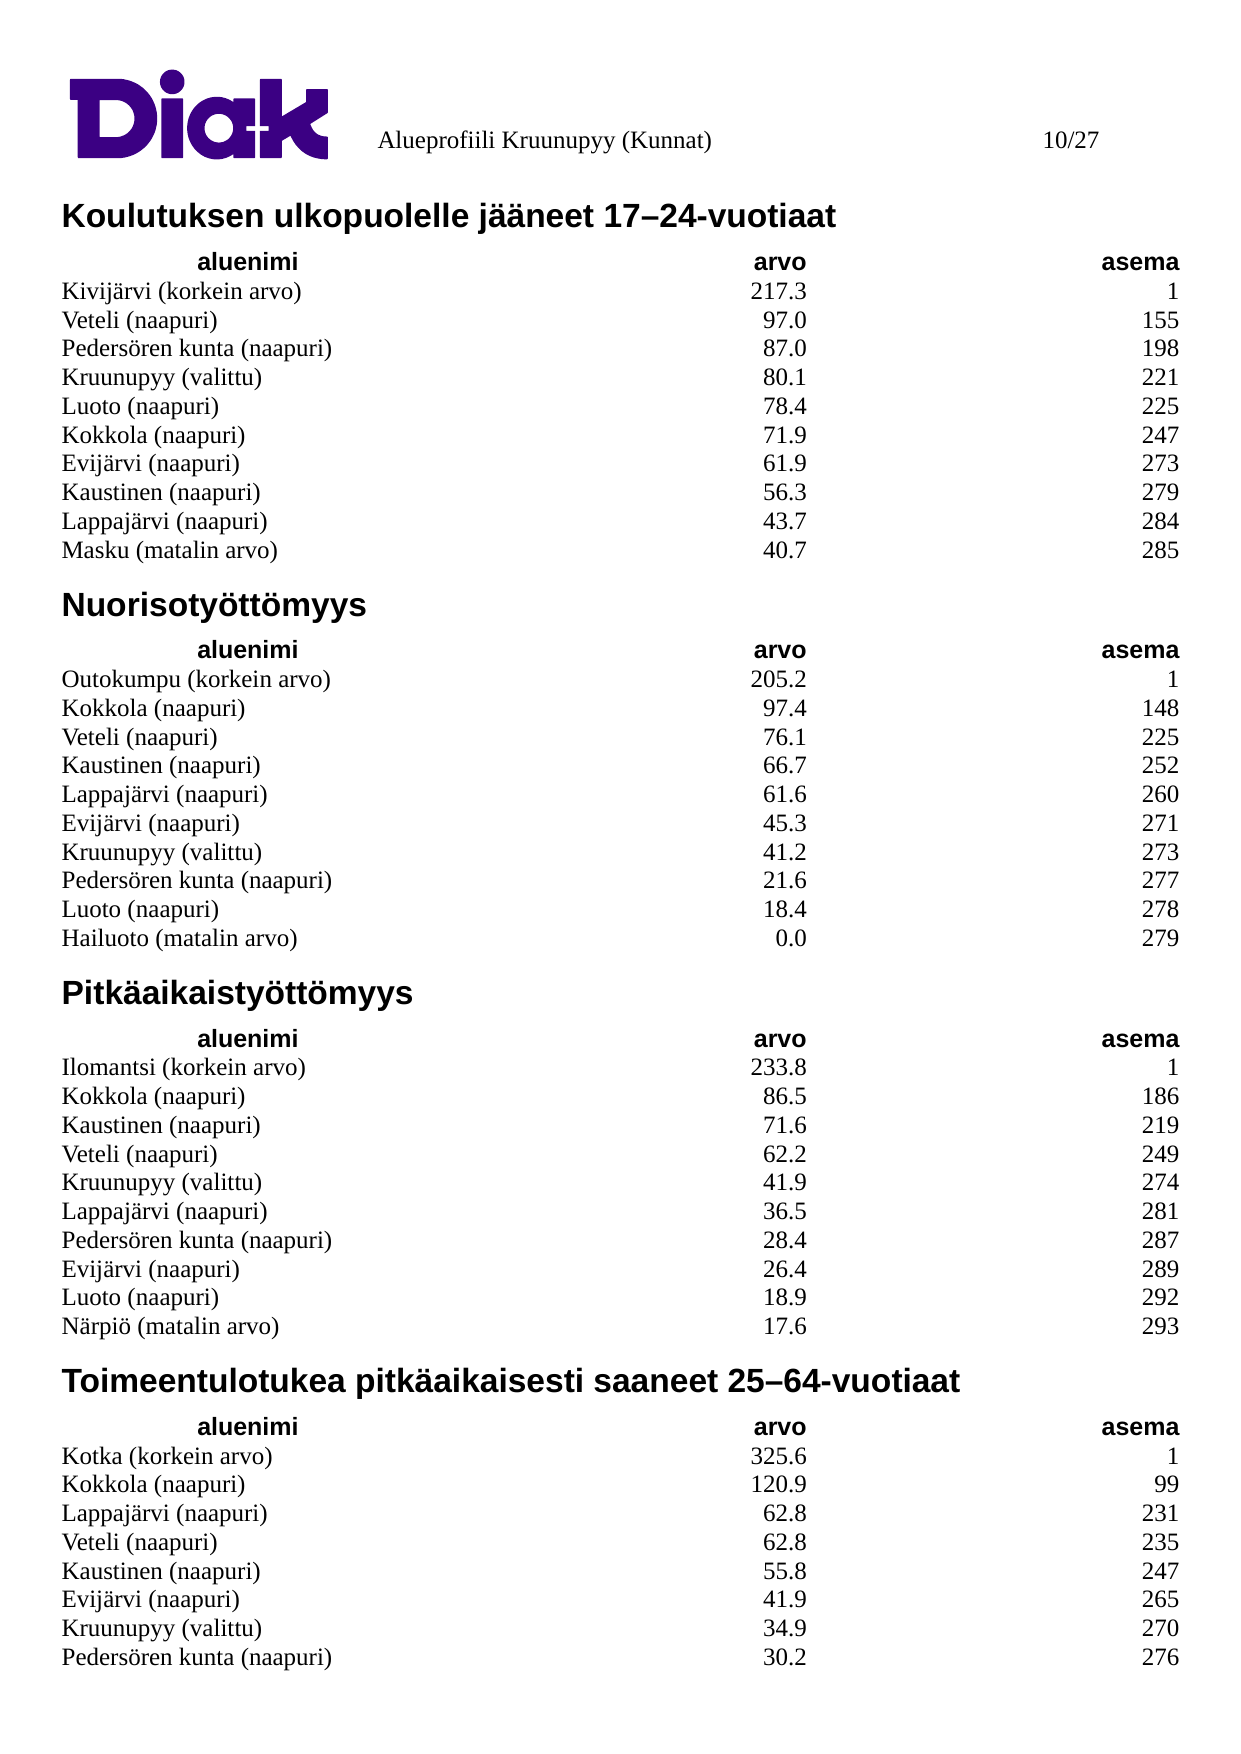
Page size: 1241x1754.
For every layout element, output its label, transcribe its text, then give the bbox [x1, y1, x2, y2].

table_cell Kokkola (naapuri) [61, 693, 434, 722]
table_cell 287 [806, 1225, 1179, 1254]
table_cell Lappajärvi (naapuri) [61, 779, 434, 808]
table_cell 1 [806, 1441, 1179, 1469]
table_cell 40.7 [434, 535, 806, 563]
table_cell 221 [806, 362, 1179, 391]
table_cell 198 [806, 334, 1179, 362]
table_cell 325.6 [434, 1441, 806, 1469]
table_cell Masku (matalin arvo) [61, 535, 434, 563]
table_cell 61.6 [434, 779, 806, 808]
table_cell 97.4 [434, 693, 806, 722]
subtitle Toimeentulotukea pitkäaikaisesti saaneet 25–64-vuotiaat [61, 1361, 1179, 1399]
table_header aluenimi [61, 636, 434, 664]
table_cell 26.4 [434, 1254, 806, 1282]
table_cell 76.1 [434, 722, 806, 751]
table_cell Kokkola (naapuri) [61, 1470, 434, 1498]
table_cell Veteli (naapuri) [61, 1139, 434, 1167]
table_cell Pedersören kunta (naapuri) [61, 1642, 434, 1671]
table_cell 97.0 [434, 305, 806, 333]
table_cell 252 [806, 751, 1179, 779]
table_cell Evijärvi (naapuri) [61, 808, 434, 837]
table_cell 279 [806, 923, 1179, 952]
table_cell 217.3 [434, 276, 806, 305]
table_cell 225 [806, 722, 1179, 751]
table_cell 276 [806, 1642, 1179, 1671]
table_cell 285 [806, 535, 1179, 563]
table_cell 71.9 [434, 420, 806, 448]
table_cell Kotka (korkein arvo) [61, 1441, 434, 1469]
table_cell Luoto (naapuri) [61, 1283, 434, 1311]
table_cell 78.4 [434, 391, 806, 420]
table_cell 271 [806, 808, 1179, 837]
table_header arvo [434, 1412, 806, 1441]
table_cell 247 [806, 1556, 1179, 1584]
table_cell 18.4 [434, 894, 806, 923]
table_cell 87.0 [434, 334, 806, 362]
table_cell 278 [806, 894, 1179, 923]
table_cell 17.6 [434, 1311, 806, 1340]
table_cell Kaustinen (naapuri) [61, 1556, 434, 1584]
table_cell Kruunupyy (valittu) [61, 1613, 434, 1642]
table_cell 273 [806, 837, 1179, 866]
table_cell 86.5 [434, 1081, 806, 1110]
table_cell Lappajärvi (naapuri) [61, 1196, 434, 1225]
table_cell 247 [806, 420, 1179, 448]
table_header asema [806, 1412, 1179, 1441]
table_cell 279 [806, 477, 1179, 506]
table_cell Kaustinen (naapuri) [61, 751, 434, 779]
table_cell 41.2 [434, 837, 806, 866]
table_cell 249 [806, 1139, 1179, 1167]
table_cell 265 [806, 1585, 1179, 1613]
table_cell 186 [806, 1081, 1179, 1110]
table_cell 66.7 [434, 751, 806, 779]
table_cell 55.8 [434, 1556, 806, 1584]
subtitle Pitkäaikaistyöttömyys [61, 973, 1179, 1011]
table_cell Luoto (naapuri) [61, 391, 434, 420]
table_cell Pedersören kunta (naapuri) [61, 334, 434, 362]
table_cell 289 [806, 1254, 1179, 1282]
table_cell 80.1 [434, 362, 806, 391]
table_cell 41.9 [434, 1585, 806, 1613]
table_cell Evijärvi (naapuri) [61, 449, 434, 477]
table_cell Veteli (naapuri) [61, 1527, 434, 1556]
table_cell Veteli (naapuri) [61, 305, 434, 333]
table_header aluenimi [61, 1412, 434, 1441]
table_cell 61.9 [434, 449, 806, 477]
table_header asema [806, 1024, 1179, 1052]
table_cell Kokkola (naapuri) [61, 1081, 434, 1110]
table_cell Evijärvi (naapuri) [61, 1585, 434, 1613]
table_cell 120.9 [434, 1470, 806, 1498]
table_header aluenimi [61, 247, 434, 276]
table_cell 99 [806, 1470, 1179, 1498]
table_cell 274 [806, 1168, 1179, 1196]
table_cell Kivijärvi (korkein arvo) [61, 276, 434, 305]
table_cell 225 [806, 391, 1179, 420]
table_cell Ilomantsi (korkein arvo) [61, 1053, 434, 1081]
table_header arvo [434, 1024, 806, 1052]
subtitle Koulutuksen ulkopuolelle jääneet 17–24-vuotiaat [61, 196, 1179, 235]
table_cell 281 [806, 1196, 1179, 1225]
table_header aluenimi [61, 1024, 434, 1052]
table_cell Kruunupyy (valittu) [61, 837, 434, 866]
table_cell Hailuoto (matalin arvo) [61, 923, 434, 952]
table_cell Outokumpu (korkein arvo) [61, 664, 434, 693]
table_cell 293 [806, 1311, 1179, 1340]
table_cell 205.2 [434, 664, 806, 693]
table_cell 1 [806, 276, 1179, 305]
table_cell 62.8 [434, 1527, 806, 1556]
subtitle Nuorisotyöttömyys [61, 584, 1179, 623]
table_cell Pedersören kunta (naapuri) [61, 866, 434, 894]
table_cell 1 [806, 664, 1179, 693]
table_header asema [806, 636, 1179, 664]
table_cell Kokkola (naapuri) [61, 420, 434, 448]
table_cell 41.9 [434, 1168, 806, 1196]
table_cell 71.6 [434, 1110, 806, 1139]
table_cell 233.8 [434, 1053, 806, 1081]
table_cell 148 [806, 693, 1179, 722]
table_cell 273 [806, 449, 1179, 477]
table_cell 43.7 [434, 506, 806, 535]
table_cell 277 [806, 866, 1179, 894]
table_cell Kaustinen (naapuri) [61, 1110, 434, 1139]
table_cell Evijärvi (naapuri) [61, 1254, 434, 1282]
table_header asema [806, 247, 1179, 276]
table_cell 21.6 [434, 866, 806, 894]
table_cell Luoto (naapuri) [61, 894, 434, 923]
table_cell Pedersören kunta (naapuri) [61, 1225, 434, 1254]
table_cell 34.9 [434, 1613, 806, 1642]
table_cell Närpiö (matalin arvo) [61, 1311, 434, 1340]
table_cell 36.5 [434, 1196, 806, 1225]
table_cell 235 [806, 1527, 1179, 1556]
table_cell 292 [806, 1283, 1179, 1311]
table_cell Lappajärvi (naapuri) [61, 506, 434, 535]
table_cell 56.3 [434, 477, 806, 506]
table_cell 45.3 [434, 808, 806, 837]
table_cell 270 [806, 1613, 1179, 1642]
table_cell Kruunupyy (valittu) [61, 1168, 434, 1196]
table_cell 284 [806, 506, 1179, 535]
table_cell 62.8 [434, 1498, 806, 1527]
table_header arvo [434, 636, 806, 664]
table_cell Kaustinen (naapuri) [61, 477, 434, 506]
table_cell 18.9 [434, 1283, 806, 1311]
table_header arvo [434, 247, 806, 276]
table_cell Kruunupyy (valittu) [61, 362, 434, 391]
table_cell Lappajärvi (naapuri) [61, 1498, 434, 1527]
table_cell 219 [806, 1110, 1179, 1139]
table_cell 260 [806, 779, 1179, 808]
table_cell 30.2 [434, 1642, 806, 1671]
table_cell 0.0 [434, 923, 806, 952]
table_cell 231 [806, 1498, 1179, 1527]
table_cell 28.4 [434, 1225, 806, 1254]
table_cell 155 [806, 305, 1179, 333]
table_cell Veteli (naapuri) [61, 722, 434, 751]
table_cell 1 [806, 1053, 1179, 1081]
table_cell 62.2 [434, 1139, 806, 1167]
